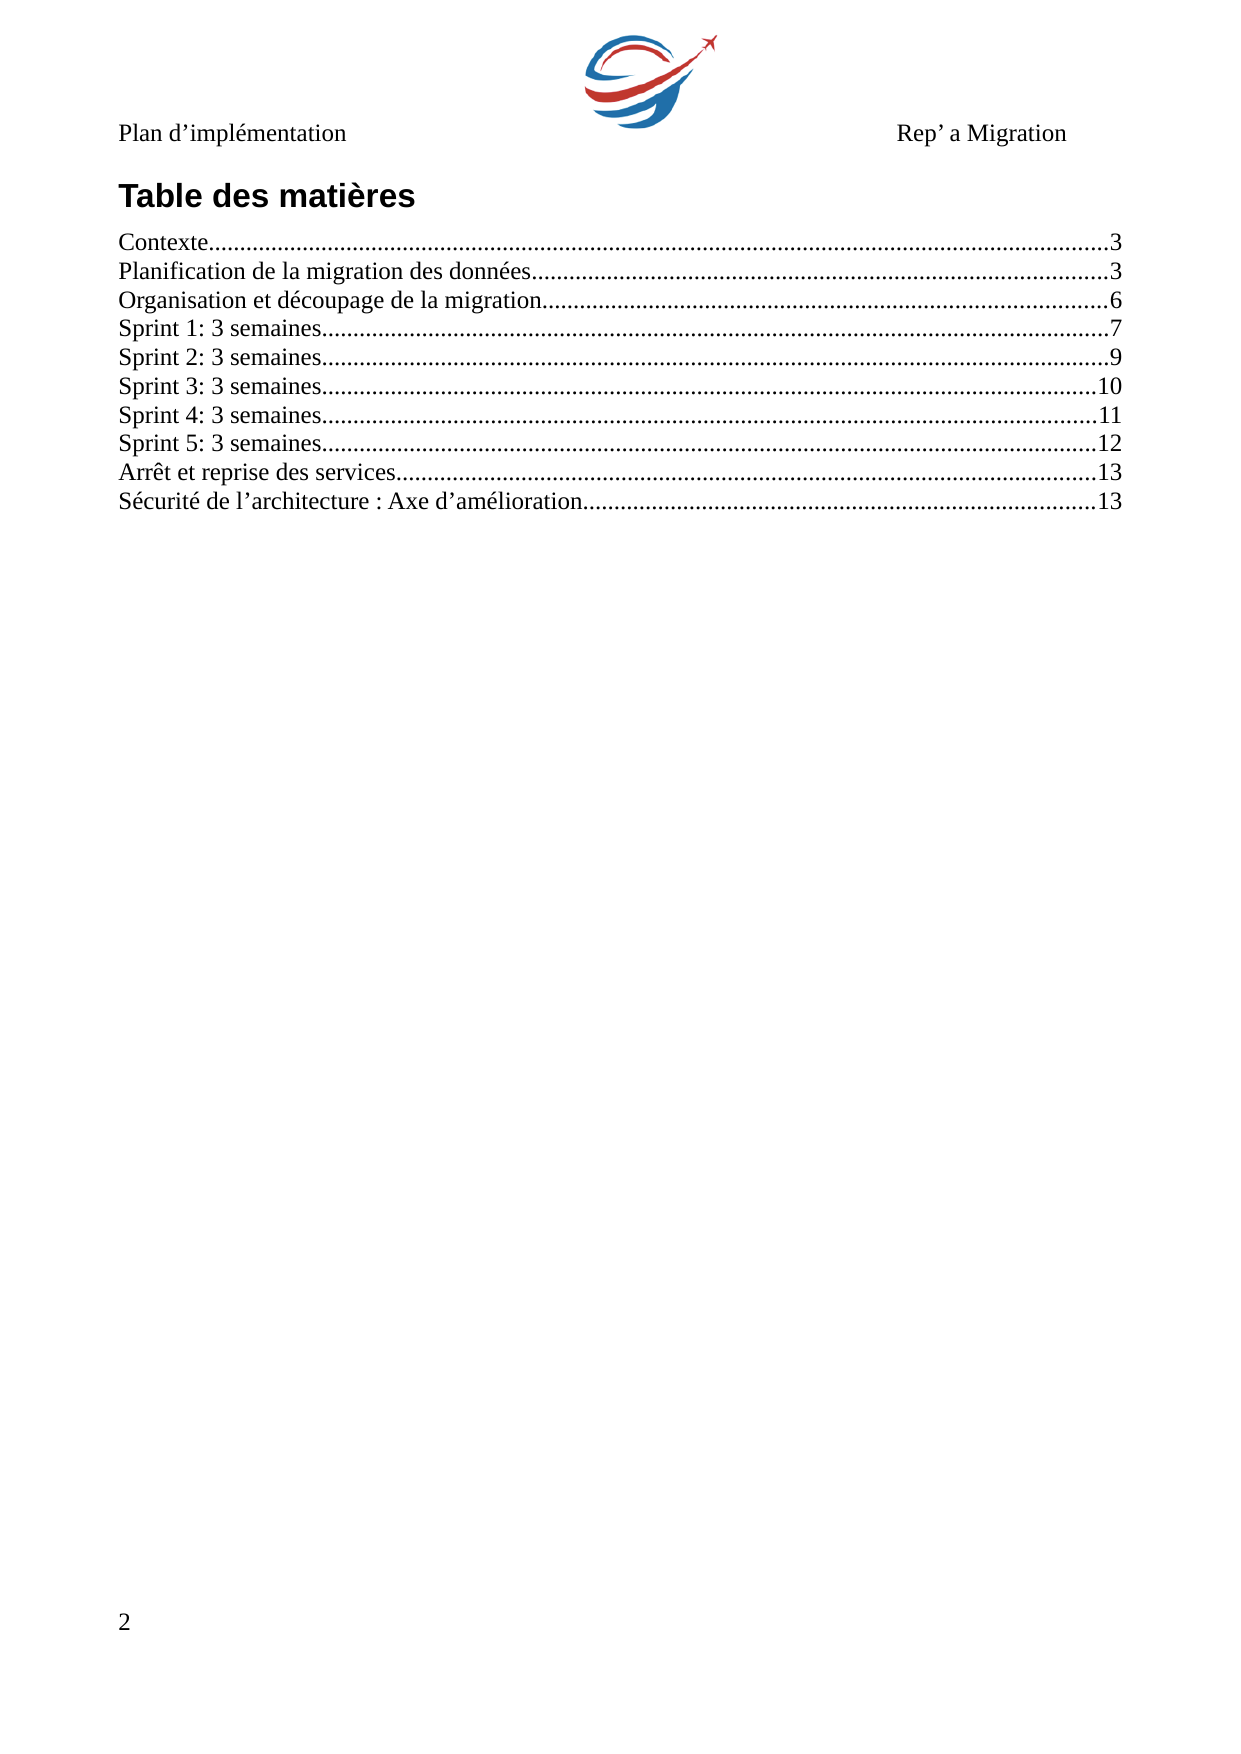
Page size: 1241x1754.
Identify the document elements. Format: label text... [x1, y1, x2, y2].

text Sprint 5: 3 semaines 12 [118, 428, 1122, 457]
text Sécurité de l’architecture : Axe d’amélioration 13 [118, 486, 1122, 515]
text Sprint 4: 3 semaines 11 [118, 400, 1122, 428]
picture [577, 14, 723, 155]
subtitle Table des matières [118, 176, 1122, 215]
text Sprint 2: 3 semaines 9 [118, 342, 1122, 371]
text Sprint 3: 3 semaines 10 [118, 371, 1122, 400]
text Arrêt et reprise des services 13 [118, 457, 1122, 486]
text Sprint 1: 3 semaines 7 [118, 313, 1122, 342]
text Planification de la migration des données 3 [118, 256, 1122, 285]
text Contexte 3 [118, 227, 1122, 256]
text Organisation et découpage de la migration 6 [118, 285, 1122, 313]
